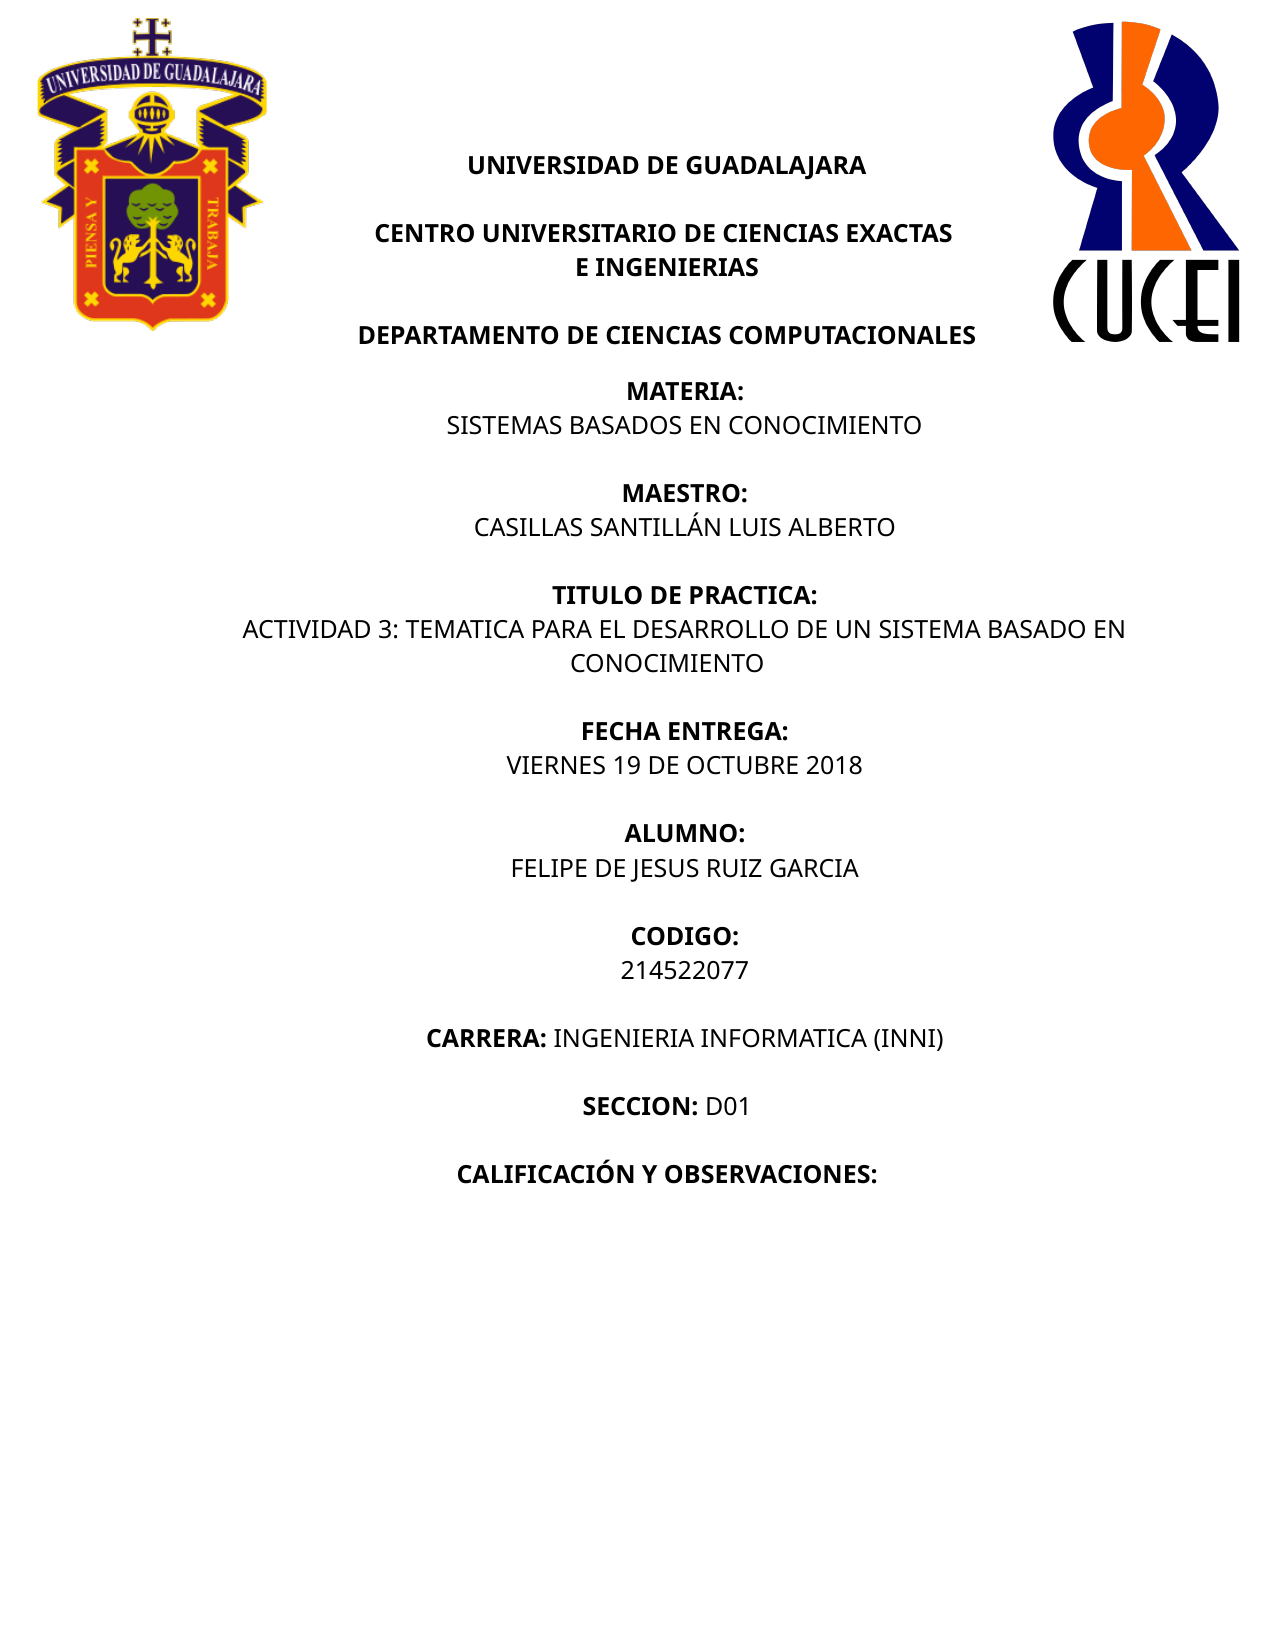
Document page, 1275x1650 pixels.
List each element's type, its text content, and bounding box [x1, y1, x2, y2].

text TITULO DE PRACTICA: [177, 578, 1157, 612]
text CENTRO UNIVERSITARIO DE CIENCIAS EXACTAS [267, 216, 1031, 250]
text CODIGO: [177, 918, 1157, 952]
text CASILLAS SANTILLÁN LUIS ALBERTO [177, 509, 1157, 544]
text MAESTRO: [177, 476, 1157, 509]
text FELIPE DE JESUS RUIZ GARCIA [177, 850, 1157, 884]
text VIERNES 19 DE OCTUBRE 2018 [177, 748, 1157, 782]
text MATERIA: [177, 373, 1157, 407]
text FECHA ENTREGA: [177, 714, 1157, 748]
text SECCION: D01 [177, 1054, 1157, 1123]
text ALUMNO: [177, 816, 1157, 850]
text UNIVERSIDAD DE GUADALAJARA [267, 148, 1031, 182]
text CARRERA: INGENIERIA INFORMATICA (INNI) [177, 1021, 1157, 1054]
text E INGENIERIAS [267, 250, 1031, 284]
picture [1031, 20, 1261, 345]
text ACTIVIDAD 3: TEMATICA PARA EL DESARROLLO DE UN SISTEMA BASADO EN CONOCIMIENTO [177, 612, 1157, 680]
text SISTEMAS BASADOS EN CONOCIMIENTO [177, 407, 1157, 441]
text DEPARTAMENTO DE CIENCIAS COMPUTACIONALES [177, 318, 1157, 352]
picture [37, 18, 267, 331]
text CALIFICACIÓN Y OBSERVACIONES: [177, 1123, 1157, 1191]
text 214522077 [177, 952, 1157, 986]
